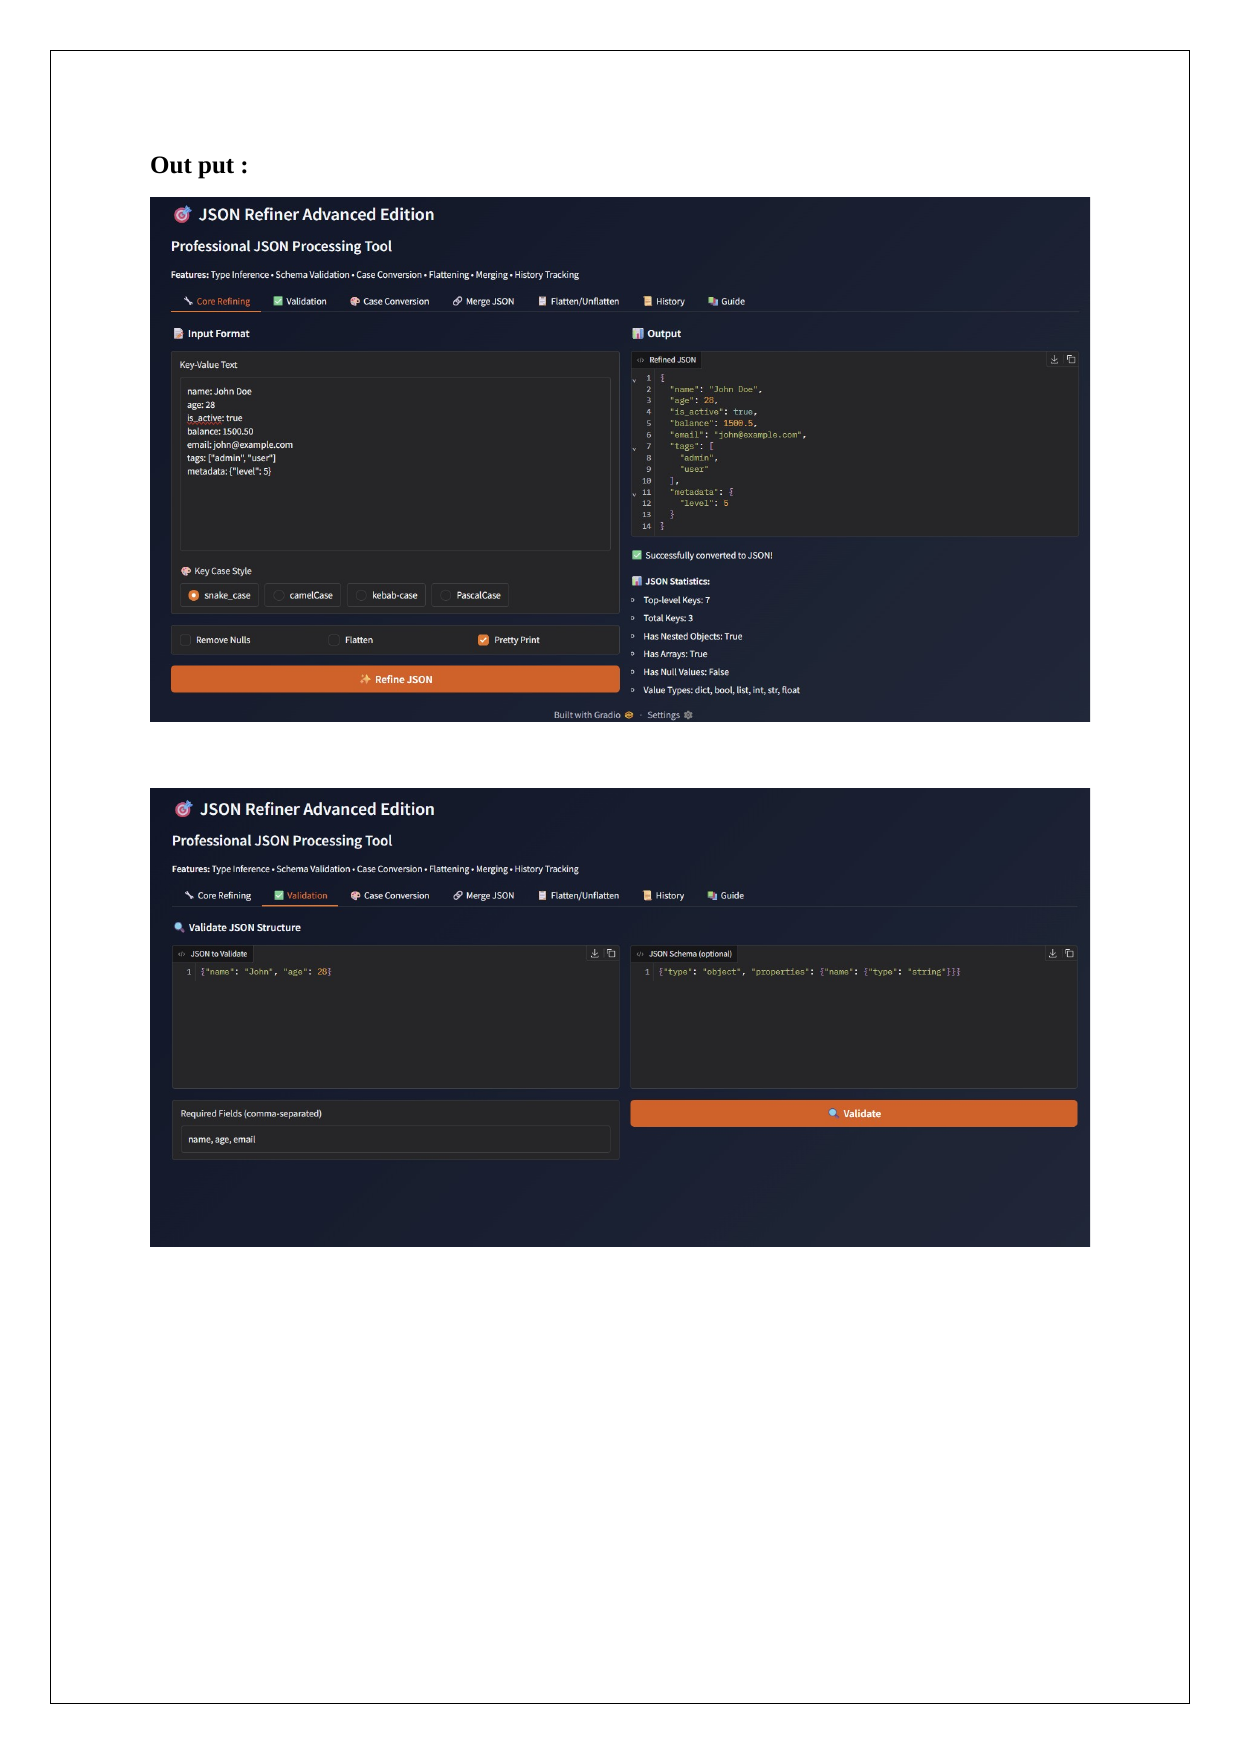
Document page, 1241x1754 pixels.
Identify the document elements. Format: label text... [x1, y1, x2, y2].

picture [150, 788, 1091, 1247]
text Out put : [150, 150, 1083, 179]
picture [150, 197, 1091, 722]
